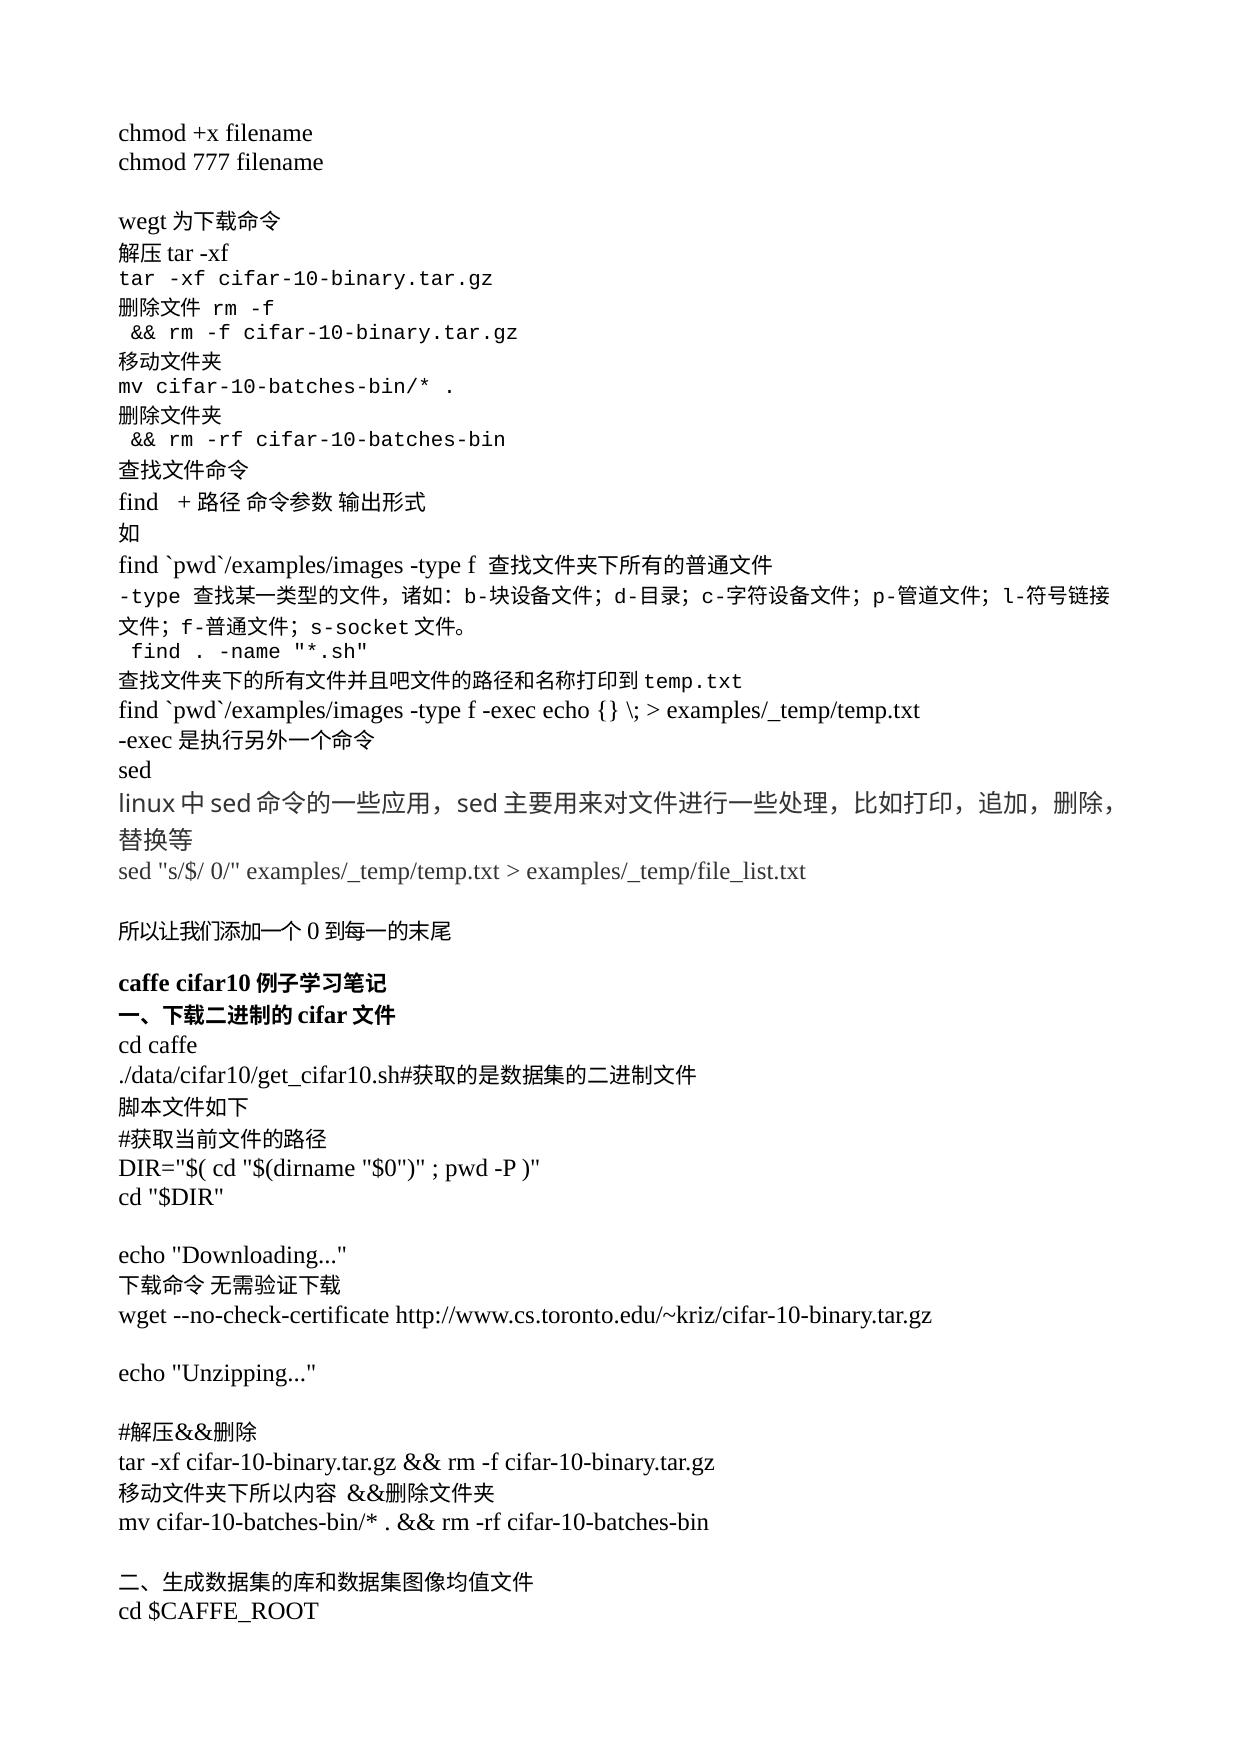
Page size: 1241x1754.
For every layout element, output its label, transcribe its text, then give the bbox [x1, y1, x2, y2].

text wget --no-check-certificate http://www.cs.toronto.edu/~kriz/cifar-10-binary.tar.gz [118, 1300, 1122, 1329]
text && rm -f cifar-10-binary.tar.gz [118, 322, 1122, 345]
text 一、下载二进制的cifar文件 [118, 998, 1122, 1030]
text mv cifar-10-batches-bin/* . [118, 376, 1122, 399]
text 下载命令 无需验证下载 [118, 1268, 1122, 1300]
text 如 [118, 516, 1122, 548]
text 查找文件命令 [118, 453, 1122, 485]
text 删除文件夹 [118, 399, 1122, 429]
text #获取当前文件的路径 [118, 1122, 1122, 1153]
text tar -xf cifar-10-binary.tar.gz [118, 268, 1122, 291]
text cd "$DIR" [118, 1182, 1122, 1211]
text #解压&&删除 [118, 1415, 1122, 1447]
text echo "Downloading..." [118, 1240, 1122, 1268]
text cd caffe [118, 1030, 1122, 1058]
text linux中sed命令的一些应用，sed主要用来对文件进行一些处理，比如打印，追加，删除，替换等 [118, 784, 1122, 856]
text tar -xf cifar-10-binary.tar.gz && rm -f cifar-10-binary.tar.gz [118, 1447, 1122, 1476]
text cd $CAFFE_ROOT [118, 1596, 1122, 1625]
text -type 查找某一类型的文件，诸如：b-块设备文件；d-目录；c-字符设备文件；p-管道文件；l-符号链接文件；f-普通文件；s-socket文件。 [118, 580, 1122, 641]
text wegt为下载命令 [118, 204, 1122, 236]
text -exec 是执行另外一个命令 [118, 723, 1122, 755]
text sed "s/$/ 0/" examples/_temp/temp.txt > examples/_temp/file_list.txt [118, 856, 1122, 885]
text 删除文件 rm -f [118, 291, 1122, 322]
text find . -name "*.sh" [118, 641, 1122, 664]
text ./data/cifar10/get_cifar10.sh#获取的是数据集的二进制文件 [118, 1058, 1122, 1090]
text 移动文件夹下所以内容 &&删除文件夹 [118, 1476, 1122, 1507]
text find `pwd`/examples/images -type f -exec echo {} \; > examples/_temp/temp.txt [118, 695, 1122, 723]
text mv cifar-10-batches-bin/* . && rm -rf cifar-10-batches-bin [118, 1507, 1122, 1536]
text chmod 777 filename [118, 147, 1122, 176]
text find `pwd`/examples/images -type f 查找文件夹下所有的普通文件 [118, 548, 1122, 580]
text 二、生成数据集的库和数据集图像均值文件 [118, 1565, 1122, 1596]
text chmod +x filename [118, 118, 1122, 147]
text echo "Unzipping..." [118, 1358, 1122, 1386]
text 脚本文件如下 [118, 1090, 1122, 1122]
text sed [118, 755, 1122, 784]
text DIR="$( cd "$(dirname "$0")" ; pwd -P )" [118, 1153, 1122, 1182]
text 所以让我们添加一个0到每一的末尾 [118, 914, 1122, 946]
text find + 路径 命令参数 输出形式 [118, 485, 1122, 516]
text && rm -rf cifar-10-batches-bin [118, 429, 1122, 453]
text 移动文件夹 [118, 345, 1122, 376]
text 解压 tar -xf [118, 236, 1122, 268]
text 查找文件夹下的所有文件并且吧文件的路径和名称打印到temp.txt [118, 664, 1122, 695]
text caffe cifar10例子学习笔记 [118, 966, 1122, 998]
